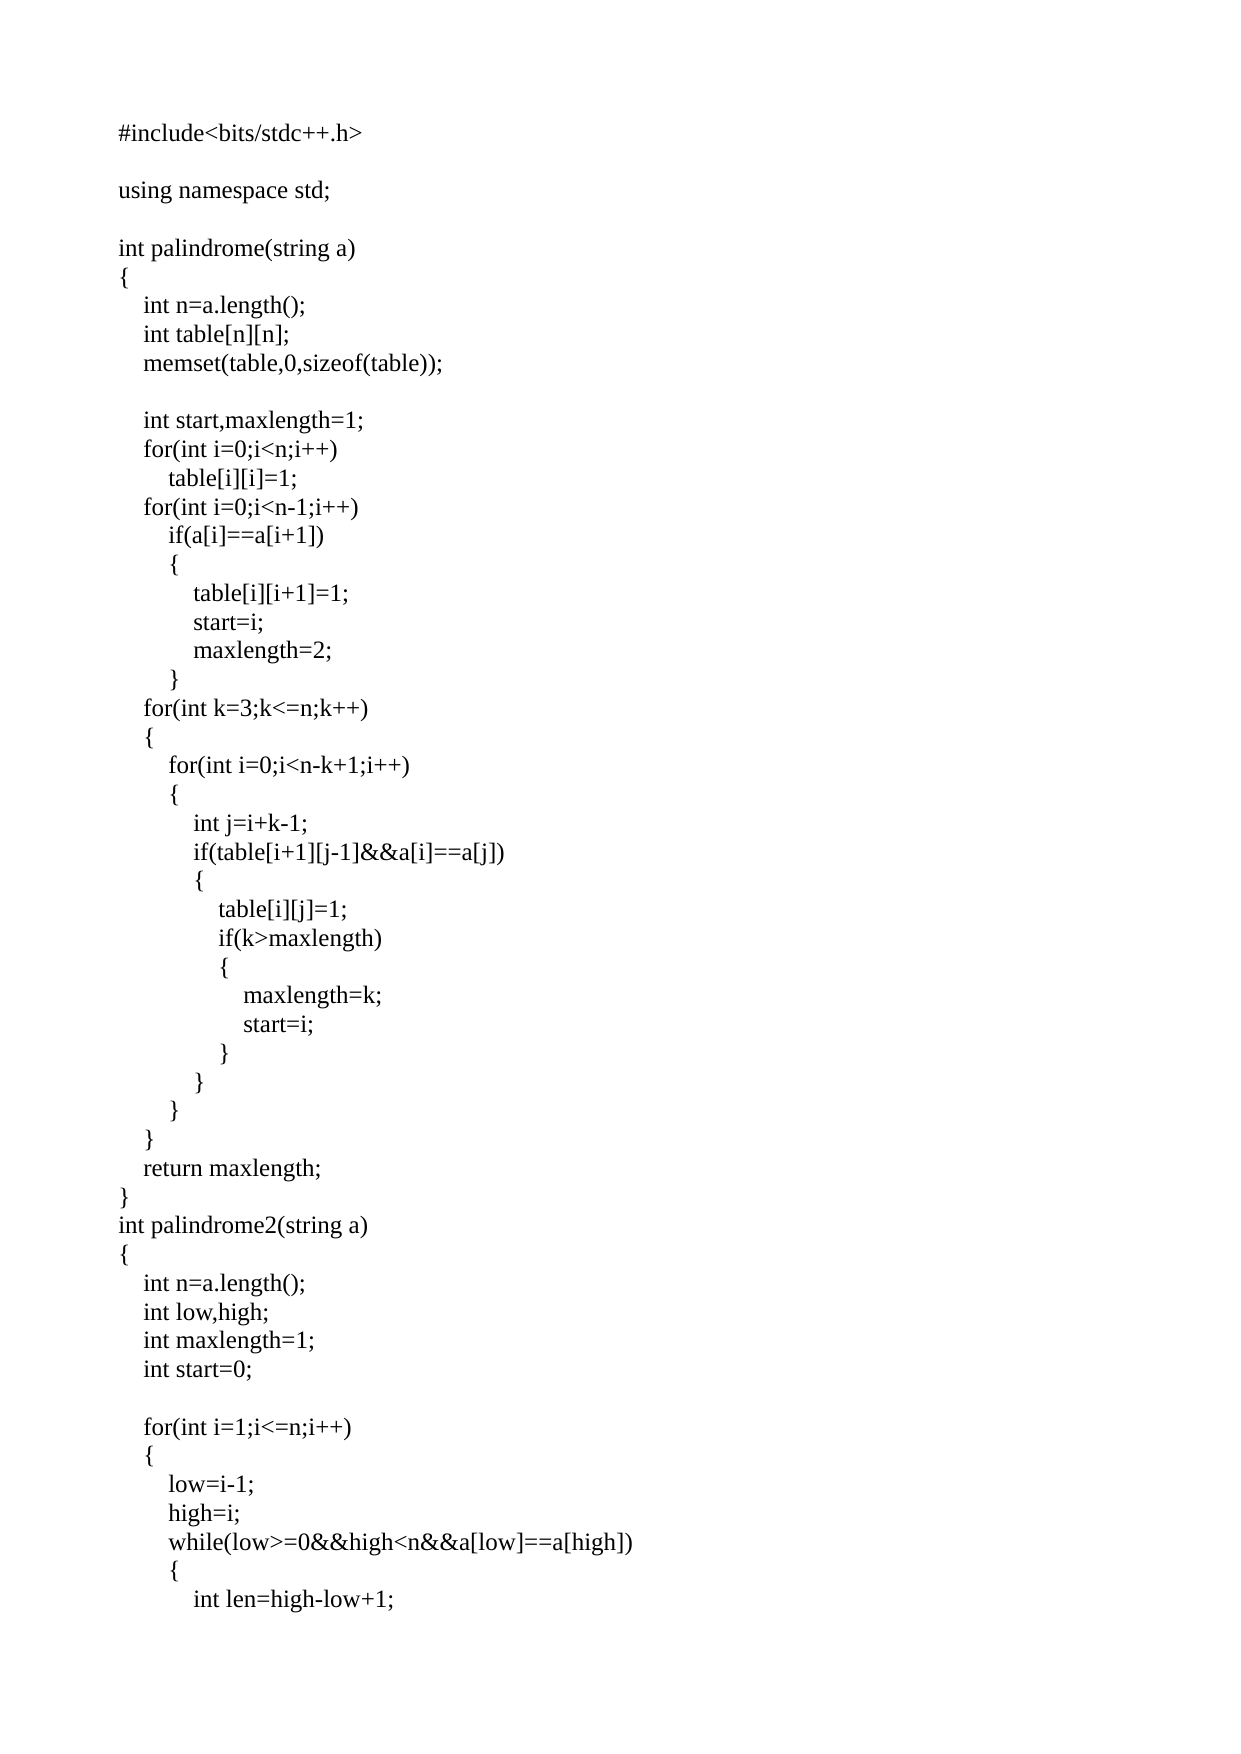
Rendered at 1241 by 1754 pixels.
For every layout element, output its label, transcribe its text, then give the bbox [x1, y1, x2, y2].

text } [118, 1124, 1122, 1153]
text for(int k=3;k<=n;k++) [118, 693, 1122, 722]
text if(k>maxlength) [118, 923, 1122, 952]
text if(table[i+1][j-1]&&a[i]==a[j]) [118, 837, 1122, 866]
text { [118, 952, 1122, 981]
text { [118, 722, 1122, 751]
text { [118, 779, 1122, 808]
text { [118, 549, 1122, 578]
text { [118, 262, 1122, 291]
text int palindrome(string a) [118, 233, 1122, 262]
text { [118, 1239, 1122, 1268]
text for(int i=0;i<n;i++) [118, 434, 1122, 463]
text maxlength=2; [118, 636, 1122, 664]
text { [118, 866, 1122, 894]
text } [118, 1096, 1122, 1124]
text using namespace std; [118, 176, 1122, 204]
text for(int i=1;i<=n;i++) [118, 1412, 1122, 1441]
text int start=0; [118, 1354, 1122, 1383]
text for(int i=0;i<n-k+1;i++) [118, 751, 1122, 779]
text start=i; [118, 1009, 1122, 1038]
text return maxlength; [118, 1153, 1122, 1182]
text } [118, 1038, 1122, 1067]
text } [118, 1182, 1122, 1211]
text table[i][j]=1; [118, 894, 1122, 923]
text int low,high; [118, 1297, 1122, 1326]
text table[i][i+1]=1; [118, 578, 1122, 607]
text for(int i=0;i<n-1;i++) [118, 492, 1122, 521]
text int n=a.length(); [118, 291, 1122, 319]
text int palindrome2(string a) [118, 1211, 1122, 1239]
text int len=high-low+1; [118, 1584, 1122, 1613]
text } [118, 664, 1122, 693]
text if(a[i]==a[i+1]) [118, 521, 1122, 549]
text maxlength=k; [118, 981, 1122, 1009]
text int n=a.length(); [118, 1268, 1122, 1297]
text int start,maxlength=1; [118, 406, 1122, 434]
text table[i][i]=1; [118, 463, 1122, 492]
text memset(table,0,sizeof(table)); [118, 348, 1122, 377]
text { [118, 1556, 1122, 1584]
text { [118, 1441, 1122, 1469]
text int j=i+k-1; [118, 808, 1122, 837]
text while(low>=0&&high<n&&a[low]==a[high]) [118, 1527, 1122, 1556]
text #include<bits/stdc++.h> [118, 118, 1122, 147]
text high=i; [118, 1498, 1122, 1527]
text } [118, 1067, 1122, 1096]
text start=i; [118, 607, 1122, 636]
text low=i-1; [118, 1469, 1122, 1498]
text int maxlength=1; [118, 1326, 1122, 1354]
text int table[n][n]; [118, 319, 1122, 348]
